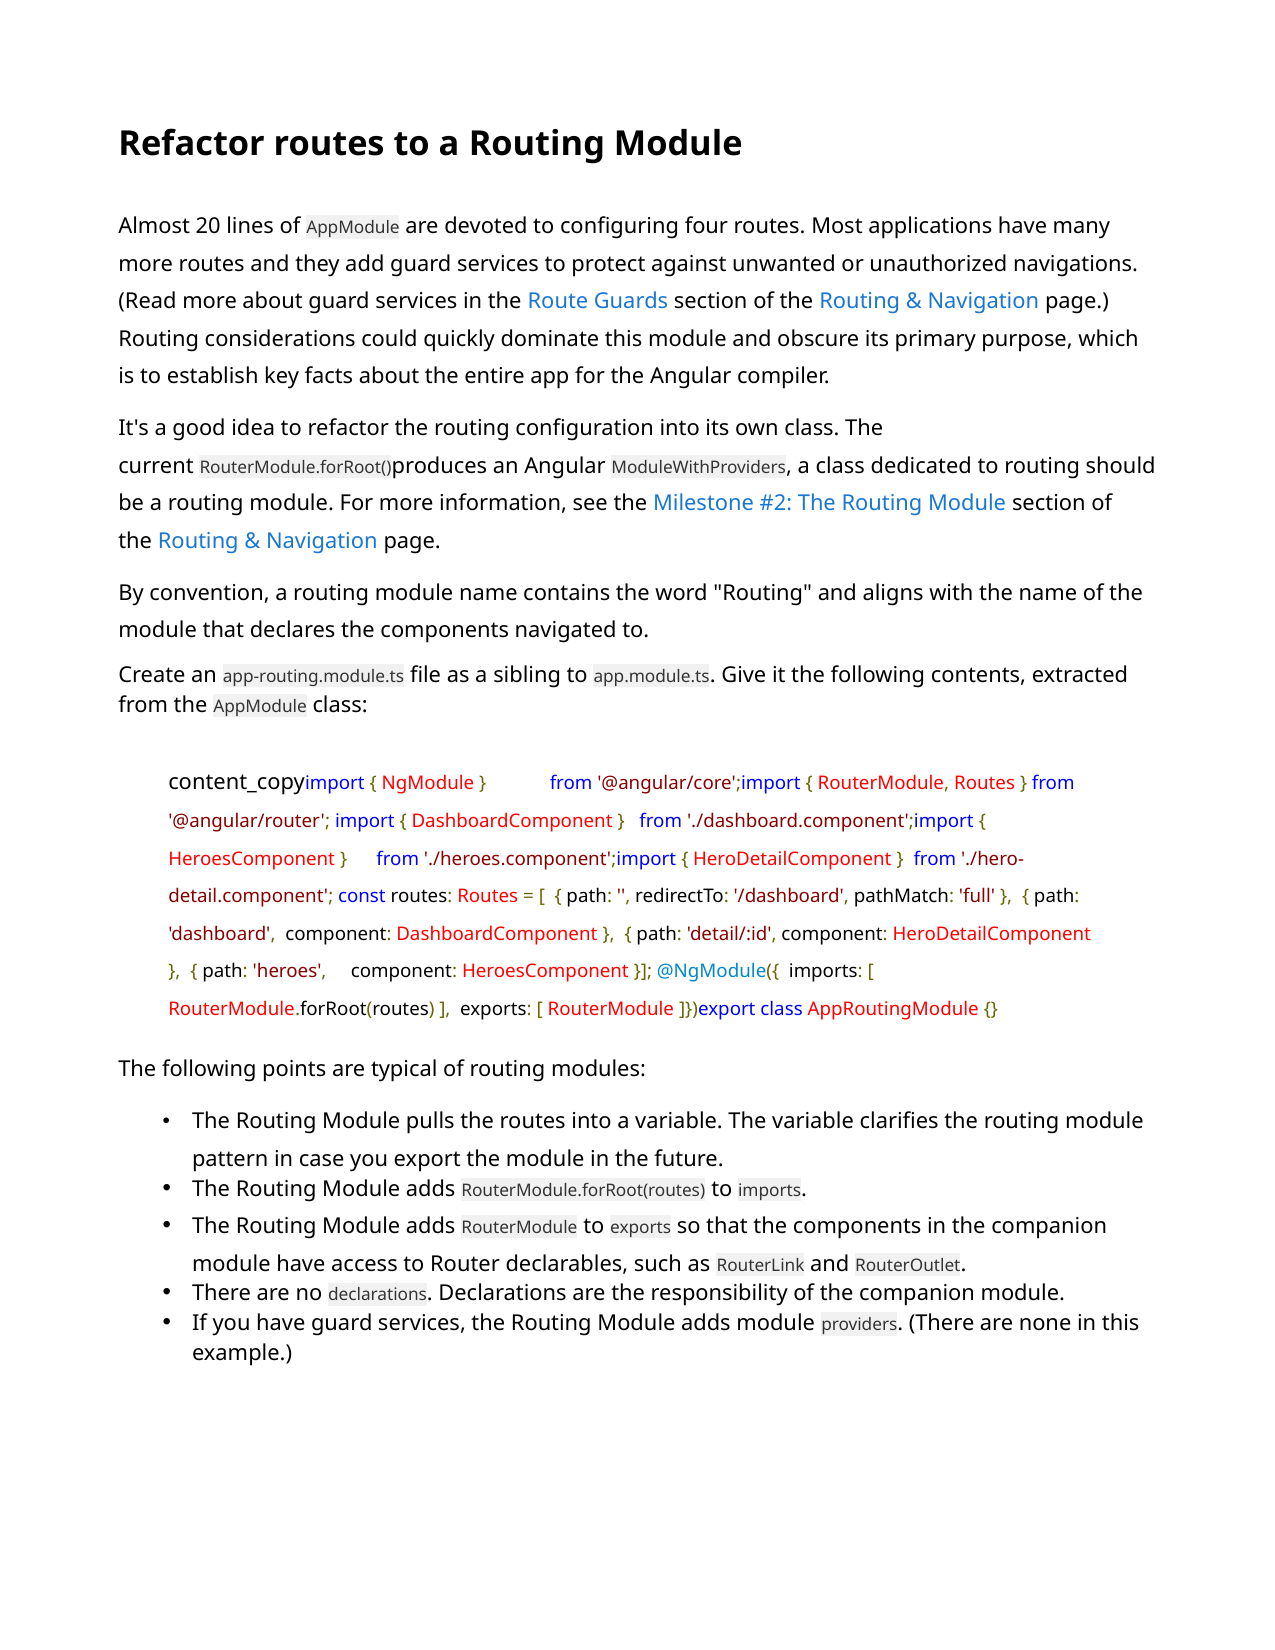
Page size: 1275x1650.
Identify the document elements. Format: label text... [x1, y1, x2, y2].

text Create an app-routing.module.ts file as a sibling to app.module.ts. Give it the following contents, extracted from the AppModule class: [118, 659, 1157, 718]
text content_copyimport { NgModule } from '@angular/core';import { RouterModule, Routes } from '@angular/router'; import { DashboardComponent } from './dashboard.component';import { HeroesComponent } from './heroes.component';import { HeroDetailComponent } from './hero-detail.component'; const routes: Routes = [ { path: '', redirectTo: '/dashboard', pathMatch: 'full' }, { path: 'dashboard', component: DashboardComponent }, { path: 'detail/:id', component: HeroDetailComponent }, { path: 'heroes', component: HeroesComponent }]; @NgModule({ imports: [ RouterModule.forRoot(routes) ], exports: [ RouterModule ]})export class AppRoutingModule {} [168, 758, 1107, 1020]
text By convention, a routing module name contains the word "Routing" and aligns with the name of the module that declares the components navigated to. [118, 569, 1157, 644]
list The Routing Module pulls the routes into a variable. The variable clarifies the routing module pattern in case you export the module in the future. [162, 1097, 1157, 1172]
text It's a good idea to refactor the routing configuration into its own class. The current RouterModule.forRoot()produces an Angular ModuleWithProviders, a class dedicated to routing should be a routing module. For more information, see the Milestone #2: The Routing Module section of the Routing & Navigation page. [118, 404, 1157, 554]
list The Routing Module adds RouterModule.forRoot(routes) to imports. [162, 1172, 1157, 1202]
text Almost 20 lines of AppModule are devoted to configuring four routes. Most applications have many more routes and they add guard services to protect against unwanted or unauthorized navigations. (Read more about guard services in the Route Guards section of the Routing & Navigation page.) Routing considerations could quickly dominate this module and obscure its primary purpose, which is to establish key facts about the entire app for the Angular compiler. [118, 202, 1157, 390]
text The following points are typical of routing modules: [118, 1045, 1157, 1083]
list The Routing Module adds RouterModule to exports so that the components in the companion module have access to Router declarables, such as RouterLink and RouterOutlet. [162, 1202, 1157, 1277]
subtitle Refactor routes to a Routing Module [118, 118, 1157, 165]
list If you have guard services, the Routing Module adds module providers. (There are none in this example.) [162, 1307, 1157, 1367]
list There are no declarations. Declarations are the responsibility of the companion module. [162, 1277, 1157, 1307]
